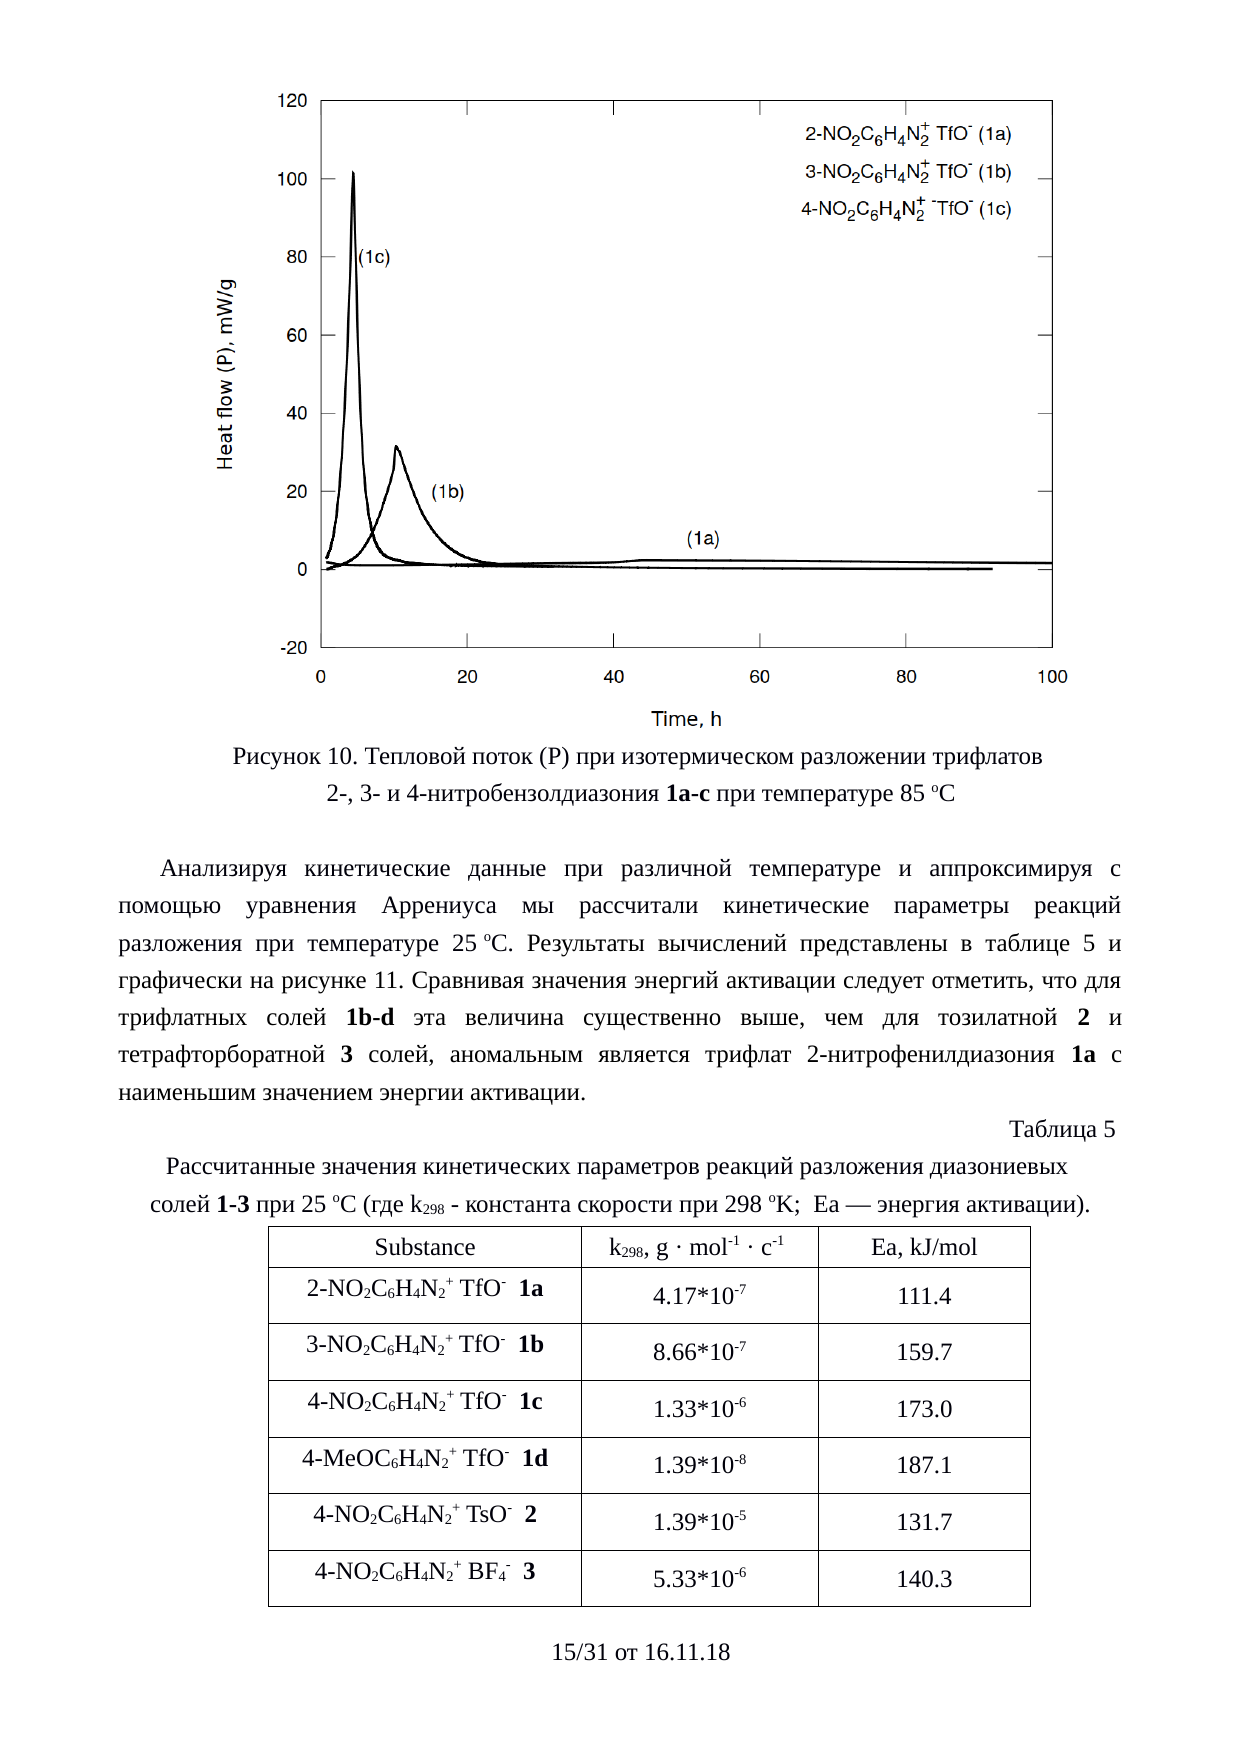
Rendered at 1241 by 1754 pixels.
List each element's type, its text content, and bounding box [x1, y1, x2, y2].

table_cell 4-NO2С6H4N2+ BF4- 3 [269, 1551, 581, 1606]
table_cell 131.7 [819, 1494, 1030, 1549]
text Рисунок 10. Тепловой поток (P) при изотермическом разложении трифлатов [118, 741, 1122, 770]
table_header Ea, kJ/mol [819, 1227, 1030, 1267]
table_cell 3-NO2С6H4N2+ TfO- 1b [269, 1324, 581, 1380]
table_cell 140.3 [819, 1551, 1030, 1606]
table_cell 8.66*10-7 [582, 1324, 818, 1380]
table_header Substance [269, 1227, 581, 1267]
text Рассчитанные значения кинетических параметров реакций разложения диазониевых [118, 1151, 1122, 1180]
table_cell 111.4 [819, 1268, 1030, 1323]
table_cell 173.0 [819, 1381, 1030, 1436]
table_cell 187.1 [819, 1438, 1030, 1493]
table_cell 1.39*10-5 [582, 1494, 818, 1549]
table_cell 4.17*10-7 [582, 1268, 818, 1323]
text солей 1-3 при 25 оС (где k298 - константа скорости при 298 оK; Ea — энергия активации). [118, 1189, 1122, 1217]
table_cell 4-NO2С6H4N2+ TsO- 2 [269, 1494, 581, 1549]
table_cell 4-NO2С6H4N2+ TfO- 1c [269, 1381, 581, 1436]
text 2-, 3- и 4-нитробензолдиазония 1a-c при температуре 85 оС [118, 778, 1122, 807]
text Таблица 5 [118, 1114, 1122, 1143]
table_header k298, g · mol-1 · с-1 [582, 1227, 818, 1267]
text Анализируя кинетические данные при различной температуре и аппроксимируя с помощью уравнения Аррениуса мы рассчитали кинетические параметры реакций разложения при температуре 25 оС. Результаты вычислений представлены в таблице 5 и графически на рисунке 11. Сравнивая значения энергий активации следует отметить, что для трифлатных солей 1b-d эта величина существенно выше, чем для тозилатной 2 и тетрафторборатной 3 солей, аномальным является трифлат 2-нитрофенилдиазония 1a с наименьшим значением энергии активации. [118, 853, 1122, 1106]
table_cell 2-NO2С6H4N2+ TfO- 1a [269, 1268, 581, 1323]
table_cell 1.33*10-6 [582, 1381, 818, 1436]
table_cell 4-MeOС6H4N2+ TfO- 1d [269, 1438, 581, 1493]
picture [210, 88, 1071, 733]
table_cell 5.33*10-6 [582, 1551, 818, 1606]
table_cell 159.7 [819, 1324, 1030, 1380]
table_cell 1.39*10-8 [582, 1438, 818, 1493]
